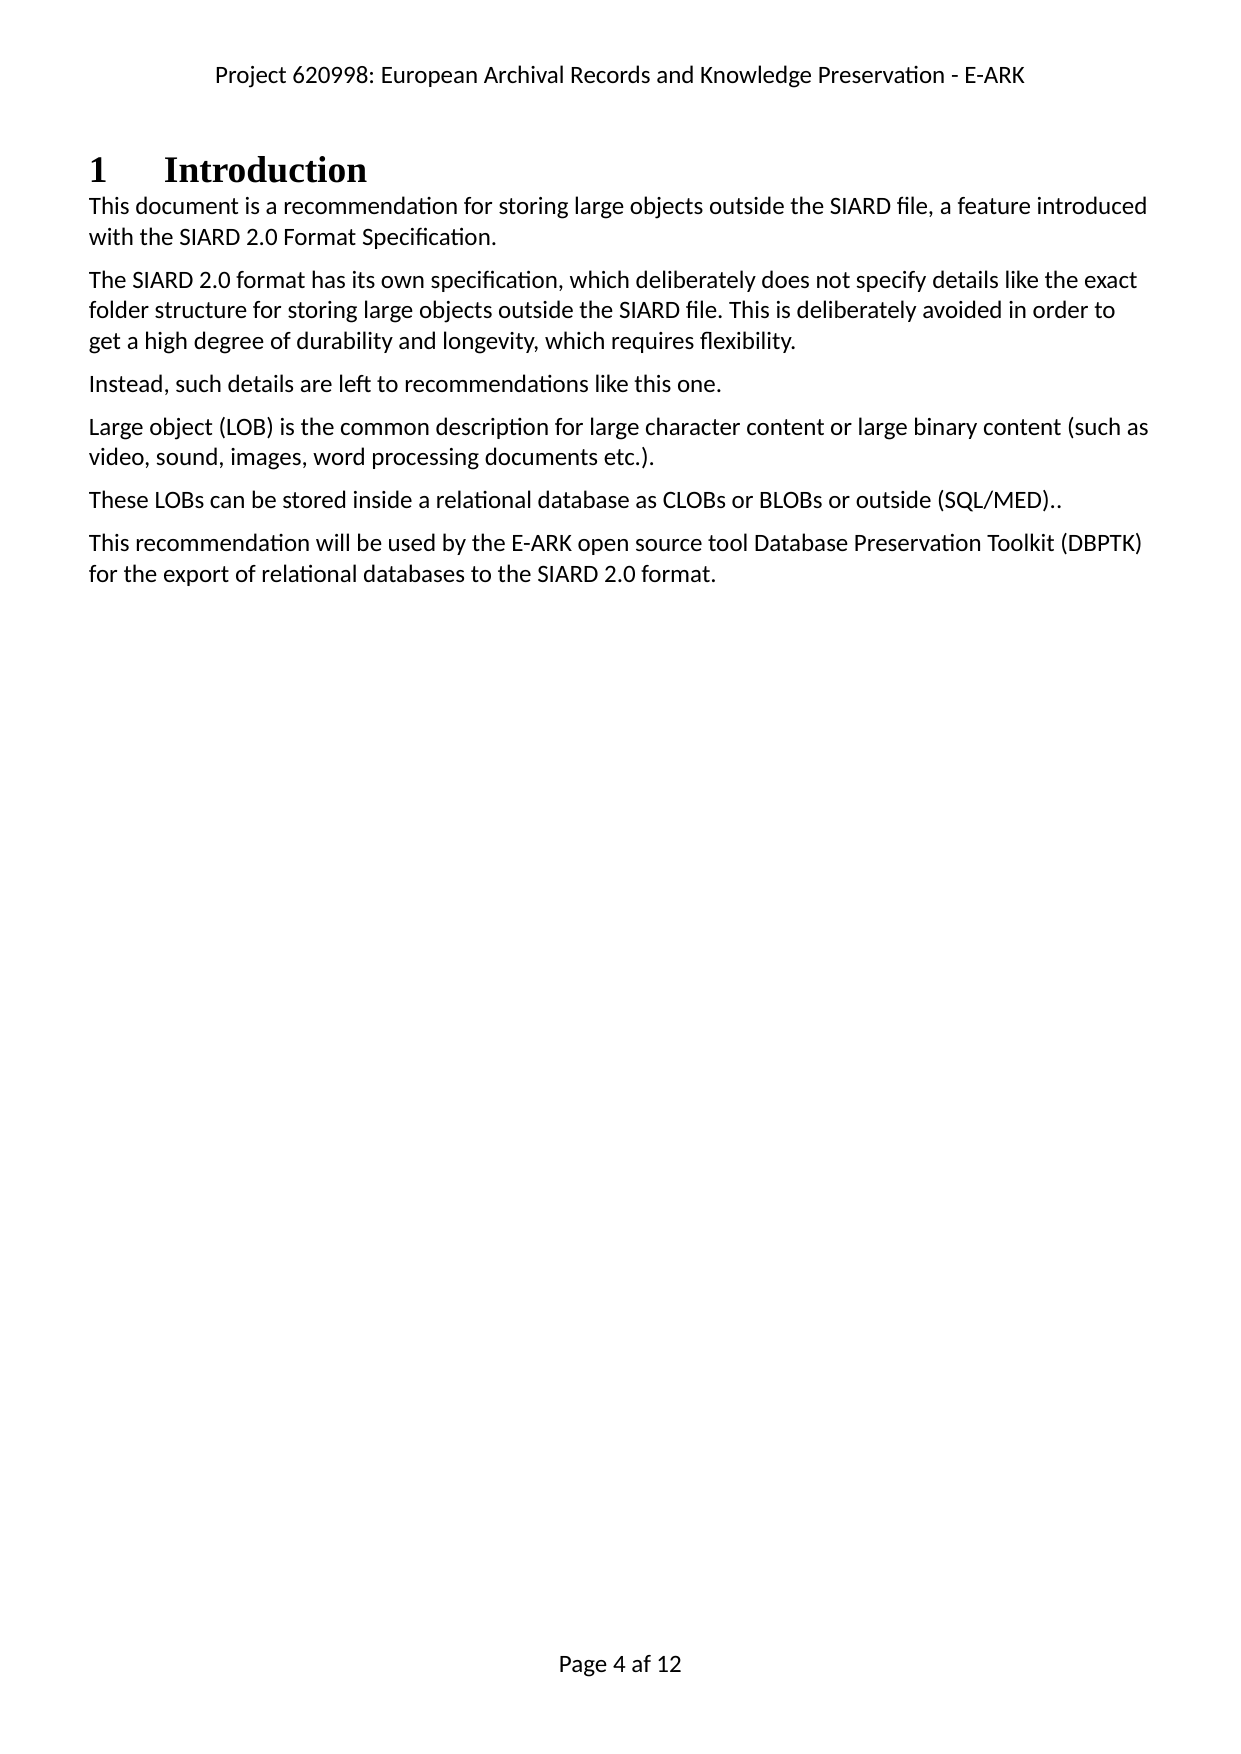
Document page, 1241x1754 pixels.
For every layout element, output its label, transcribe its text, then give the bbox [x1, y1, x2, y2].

text Instead, such details are left to recommendations like this one. [89, 368, 1152, 398]
text Large object (LOB) is the common description for large character content or large binary content (such as video, sound, images, word processing documents etc.). [89, 411, 1152, 472]
text The SIARD 2.0 format has its own specification, which deliberately does not specify details like the exact folder structure for storing large objects outside the SIARD file. This is deliberately avoided in order to get a high degree of durability and longevity, which requires flexibility. [89, 264, 1152, 355]
text This document is a recommendation for storing large objects outside the SIARD file, a feature introduced with the SIARD 2.0 Format Specification. [89, 190, 1152, 251]
text These LOBs can be stored inside a relational database as CLOBs or BLOBs or outside (SQL/MED).. [89, 484, 1152, 515]
text This recommendation will be used by the E-ARK open source tool Database Preservation Toolkit (DBPTK) for the export of relational databases to the SIARD 2.0 format. [89, 527, 1152, 588]
list Introduction [89, 147, 1152, 190]
